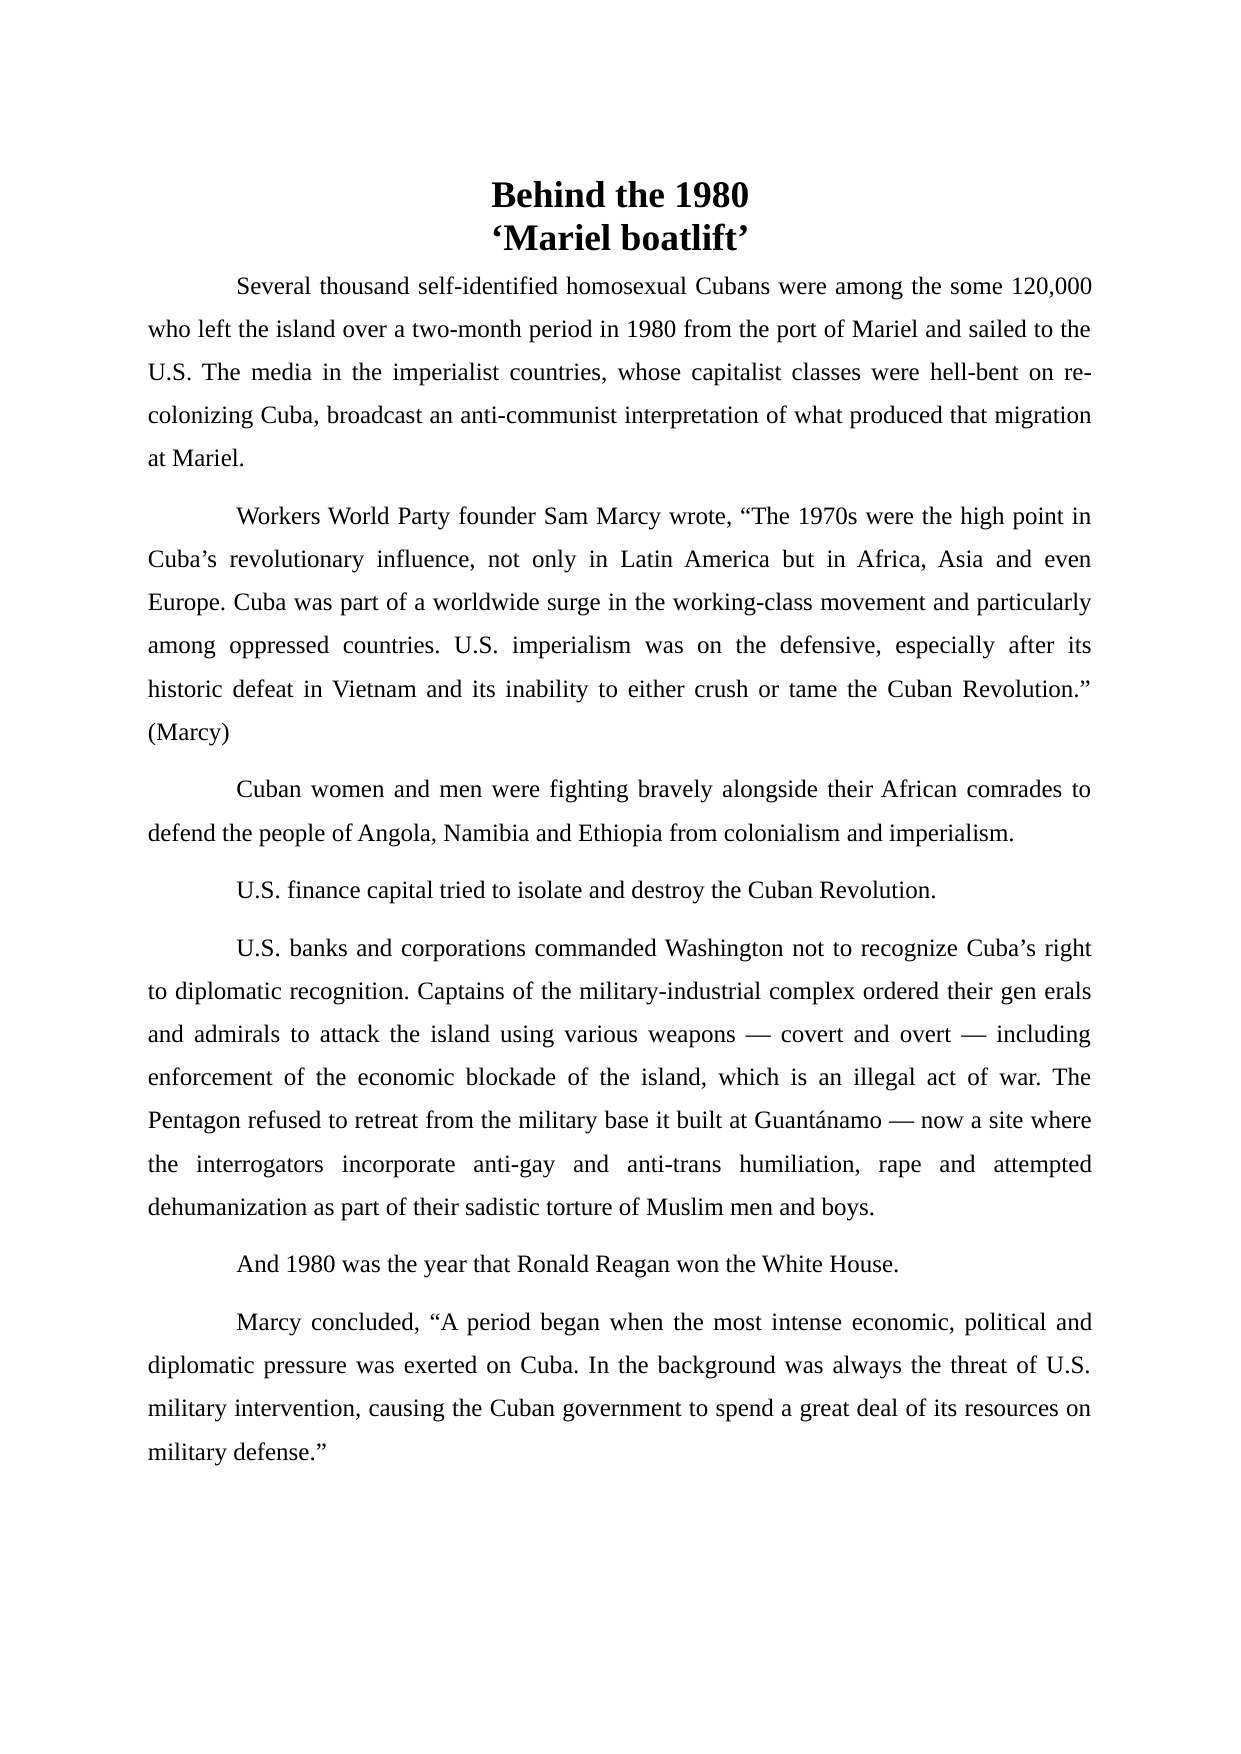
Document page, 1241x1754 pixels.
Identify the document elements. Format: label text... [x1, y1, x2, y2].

text U.S. banks and corporations commanded Washington not to recognize Cuba’s right to diplomatic recognition. Captains of the military-industrial complex ordered their gen erals and admirals to attack the island using various weapons — covert and overt — including enforcement of the economic blockade of the island, which is an illegal act of war. The Pentagon refused to retreat from the military base it built at Guantánamo — now a site where the interrogators incorporate anti-gay and anti-trans humiliation, rape and attempted dehumanization as part of their sadistic torture of Muslim men and boys. [148, 933, 1093, 1221]
text Workers World Party founder Sam Marcy wrote, “The 1970s were the high point in Cuba’s revolutionary influence, not only in Latin America but in Africa, Asia and even Europe. Cuba was part of a worldwide surge in the working-class movement and particularly among oppressed countries. U.S. imperialism was on the defensive, especially after its historic defeat in Vietnam and its inability to either crush or tame the Cuban Revolution.” (Marcy) [148, 501, 1093, 746]
text Cuban women and men were fighting bravely alongside their African comrades to defend the people of Angola, Namibia and Ethiopia from colonialism and imperialism. [148, 774, 1093, 846]
text U.S. finance capital tried to isolate and destroy the Cuban Revolution. [148, 875, 1093, 904]
text And 1980 was the year that Ronald Reagan won the White House. [148, 1249, 1093, 1278]
subtitle Behind the 1980 ‘Mariel boatlift’ [148, 172, 1093, 259]
text Several thousand self-identified homosexual Cubans were among the some 120,000 who left the island over a two-month period in 1980 from the port of Mariel and sailed to the U.S. The media in the imperialist countries, whose capitalist classes were hell-bent on re-colonizing Cuba, broadcast an anti-communist interpretation of what produced that migration at Mariel. [148, 271, 1093, 472]
text Marcy concluded, “A period began when the most intense economic, political and diplomatic pressure was exerted on Cuba. In the background was always the threat of U.S. military intervention, causing the Cuban government to spend a great deal of its resources on military defense.” [148, 1307, 1093, 1465]
